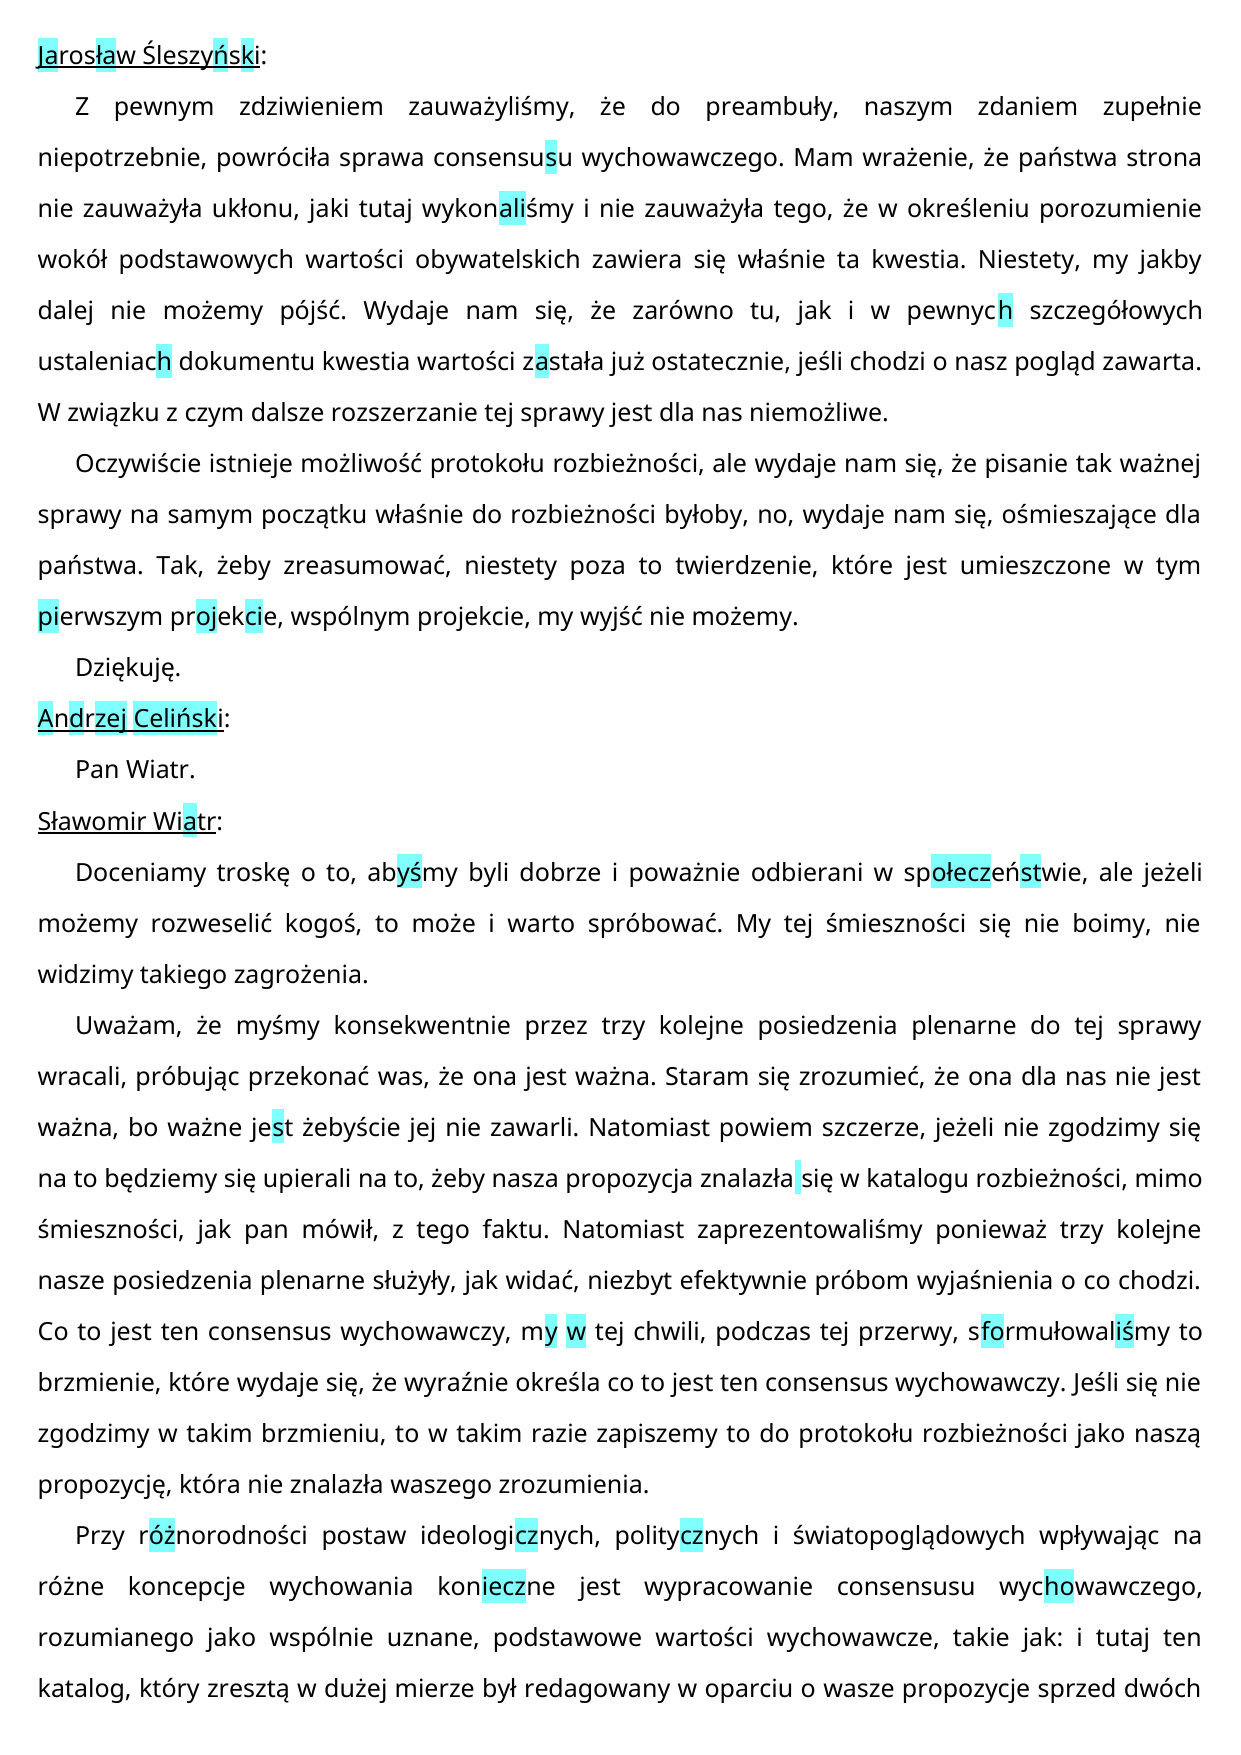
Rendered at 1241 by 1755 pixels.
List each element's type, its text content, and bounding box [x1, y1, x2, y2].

text Przy różnorodności postaw ideologicznych, politycznych i światopoglądowych wpływając na różne koncepcje wychowania konieczne jest wypracowanie consensusu wychowawczego, rozumianego jako wspólnie uznane, podstawowe wartości wychowawcze, takie jak: i tutaj ten katalog, który zresztą w dużej mierze był redagowany w oparciu o wasze propozycje sprzed dwóch [37, 1518, 1203, 1705]
text Oczywiście istnieje możliwość protokołu rozbieżności, ale wydaje nam się, że pisanie tak ważnej sprawy na samym początku właśnie do rozbieżności byłoby, no, wydaje nam się, ośmieszające dla państwa. Tak, żeby zreasumować, niestety poza to twierdzenie, które jest umieszczone w tym pierwszym projekcie, wspólnym projekcie, my wyjść nie możemy. [37, 446, 1203, 633]
text Pan Wiatr. [37, 752, 1203, 786]
text Sławomir Wiatr: [37, 803, 1203, 837]
text Jarosław Śleszyński: [37, 37, 1203, 72]
text Andrzej Celiński: [37, 701, 1203, 735]
text Z pewnym zdziwieniem zauważyliśmy, że do preambuły, naszym zdaniem zupełnie niepotrzebnie, powróciła sprawa consensusu wychowawczego. Mam wrażenie, że państwa strona nie zauważyła ukłonu, jaki tutaj wykonaliśmy i nie zauważyła tego, że w określeniu porozumienie wokół podstawowych wartości obywatelskich zawiera się właśnie ta kwestia. Niestety, my jakby dalej nie możemy pójść. Wydaje nam się, że zarówno tu, jak i w pewnych szczegółowych ustaleniach dokumentu kwestia wartości zastała już ostatecznie, jeśli chodzi o nasz pogląd zawarta. W związku z czym dalsze rozszerzanie tej sprawy jest dla nas niemożliwe. [37, 88, 1203, 429]
text Dziękuję. [37, 650, 1203, 684]
text Doceniamy troskę o to, abyśmy byli dobrze i poważnie odbierani w społeczeństwie, ale jeżeli możemy rozweselić kogoś, to może i warto spróbować. My tej śmieszności się nie boimy, nie widzimy takiego zagrożenia. [37, 854, 1203, 990]
text Uważam, że myśmy konsekwentnie przez trzy kolejne posiedzenia plenarne do tej sprawy wracali, próbując przekonać was, że ona jest ważna. Staram się zrozumieć, że ona dla nas nie jest ważna, bo ważne jest żebyście jej nie zawarli. Natomiast powiem szczerze, jeżeli nie zgodzimy się na to będziemy się upierali na to, żeby nasza propozycja znalazła się w katalogu rozbieżności, mimo śmieszności, jak pan mówił, z tego faktu. Natomiast zaprezentowaliśmy ponieważ trzy kolejne nasze posiedzenia plenarne służyły, jak widać, niezbyt efektywnie próbom wyjaśnienia o co chodzi. Co to jest ten consensus wychowawczy, my w tej chwili, podczas tej przerwy, sformułowaliśmy to brzmienie, które wydaje się, że wyraźnie określa co to jest ten consensus wychowawczy. Jeśli się nie zgodzimy w takim brzmieniu, to w takim razie zapiszemy to do protokołu rozbieżności jako naszą propozycję, która nie znalazła waszego zrozumienia. [37, 1007, 1203, 1501]
